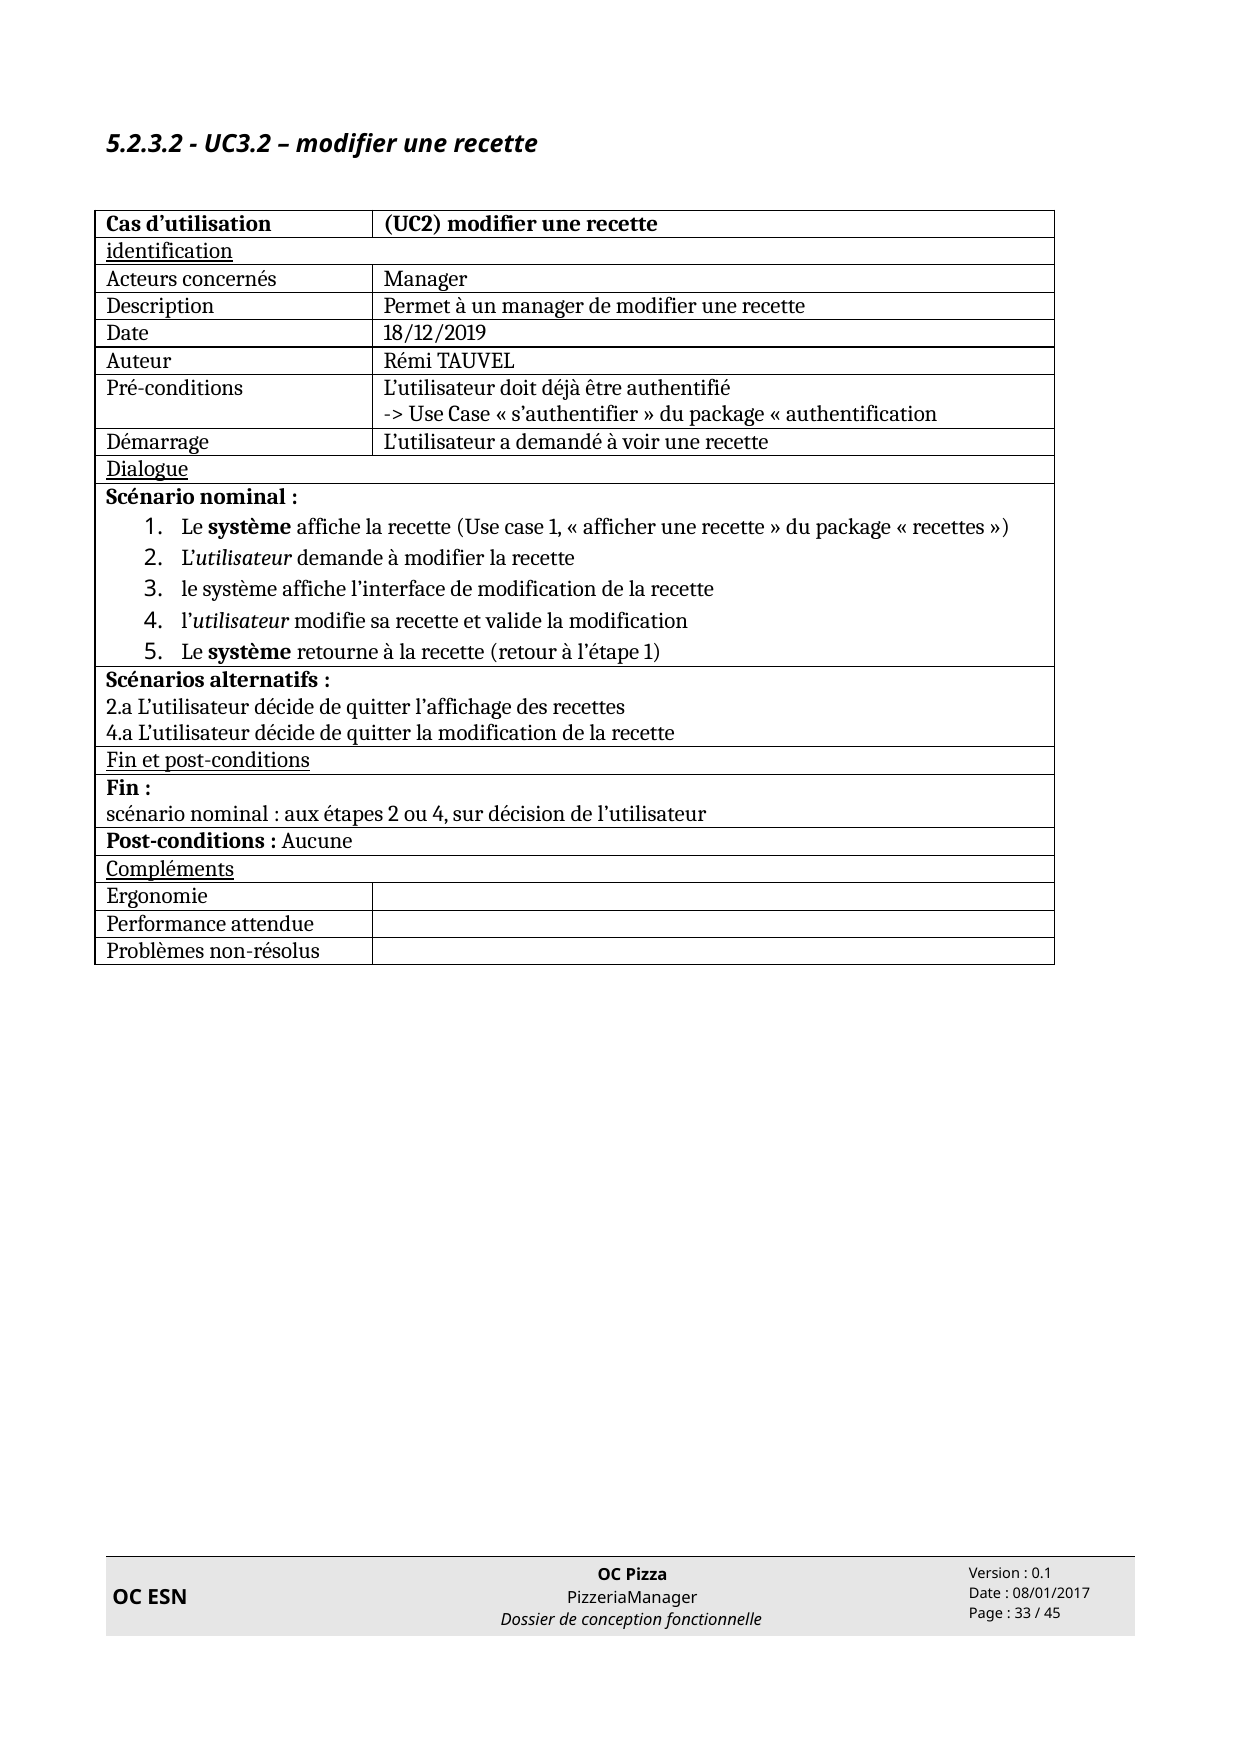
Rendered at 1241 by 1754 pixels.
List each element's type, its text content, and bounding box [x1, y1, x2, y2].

table_cell Fin et post-conditions [96, 747, 1054, 773]
table_cell Permet à un manager de modifier une recette [373, 293, 1054, 319]
table_cell 18/12/2019 [373, 320, 1054, 346]
table_cell [373, 911, 1054, 937]
table_header (UC2) modifier une recette [373, 211, 1054, 237]
table_cell Dialogue [96, 456, 1054, 482]
table_cell Scénarios alternatifs : 2.a L’utilisateur décide de quitter l’affichage des recettes 4.a L’utilisateur décide de quitter la modification de la recette [96, 667, 1054, 746]
table_cell Manager [373, 265, 1054, 292]
table_cell Ergonomie [96, 883, 372, 909]
table_cell Performance attendue [96, 911, 372, 937]
subtitle UC3.2 – modifier une recette [106, 125, 1134, 159]
table_cell Auteur [96, 348, 372, 374]
table_cell Rémi TAUVEL [373, 348, 1054, 374]
table_cell Démarrage [96, 429, 372, 455]
table_cell Problèmes non-résolus [96, 938, 372, 964]
table_cell Compléments [96, 856, 1054, 882]
table_cell Date [96, 320, 372, 346]
table_cell Description [96, 293, 372, 319]
table_cell L’utilisateur doit déjà être authentifié -> Use Case « s’authentifier » du package « authentification [373, 375, 1054, 428]
table_cell Acteurs concernés [96, 265, 372, 292]
table_header Cas d’utilisation [96, 211, 372, 237]
table_cell [373, 883, 1054, 909]
table_cell L’utilisateur a demandé à voir une recette [373, 429, 1054, 455]
table_cell identification [96, 238, 1054, 264]
table_cell [373, 938, 1054, 964]
table_cell Pré-conditions [96, 375, 372, 428]
table_cell Fin : scénario nominal : aux étapes 2 ou 4, sur décision de l’utilisateur [96, 775, 1054, 827]
table_cell Scénario nominal : Le système affiche la recette (Use case 1, « afficher une recette » du package « recettes ») L’utilisateur demande à modifier la recette le système affiche l’interface de modification de la recette l’utilisateur modifie sa recette et valide la modification Le système retourne à la recette (retour à l’étape 1) [96, 484, 1054, 666]
table_cell Post-conditions : Aucune [96, 828, 1054, 855]
